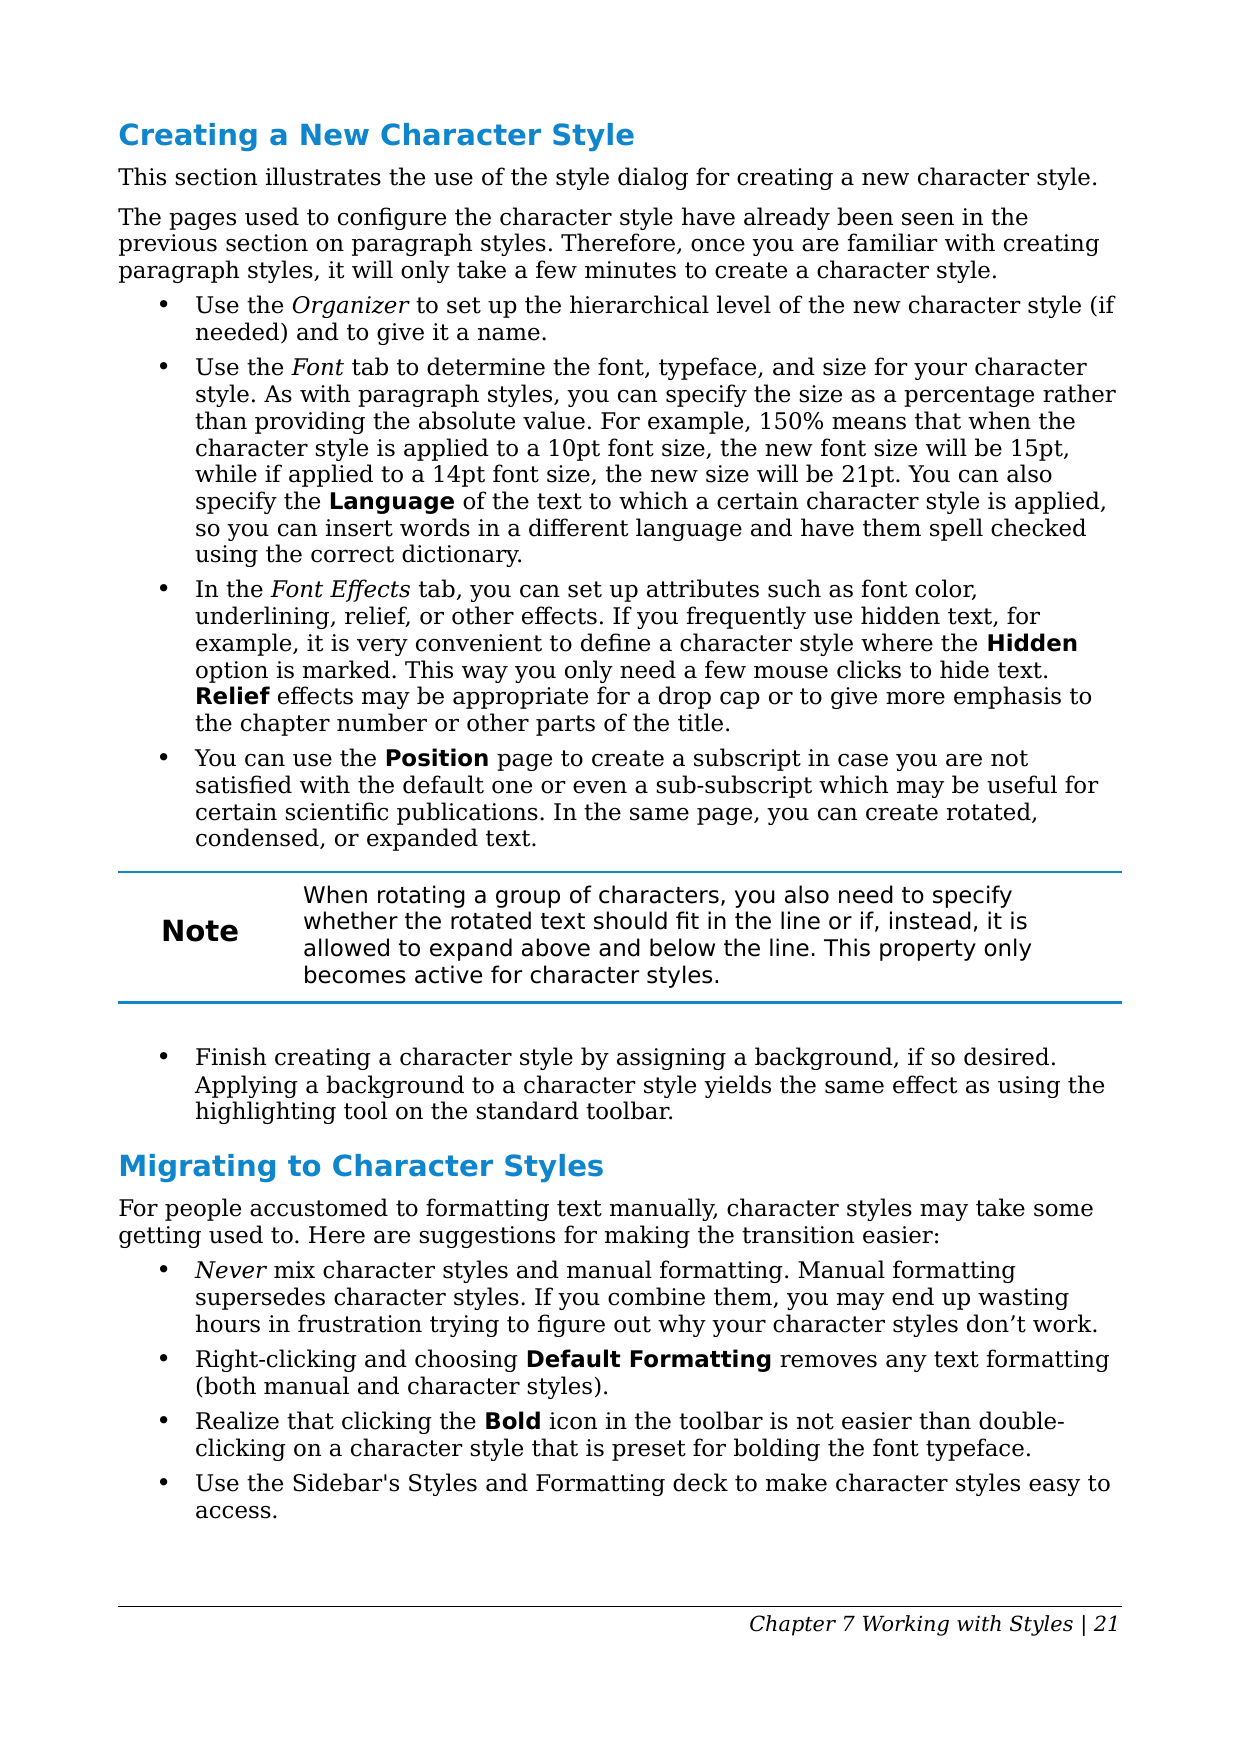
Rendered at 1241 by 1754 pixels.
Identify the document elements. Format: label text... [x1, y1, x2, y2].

list In the Font Effects tab, you can set up attributes such as font color, underlining, relief, or other effects. If you frequently use hidden text, for example, it is very convenient to define a character style where the Hidden option is marked. This way you only need a few mouse clicks to hide text. Relief effects may be appropriate for a drop cap or to give more emphasis to the chapter number or other parts of the title. [156, 574, 1122, 737]
list Use the Sidebar's Styles and Formatting deck to make character styles easy to access. [156, 1468, 1122, 1524]
list Realize that clicking the Bold icon in the toolbar is not easier than double-clicking on a character style that is preset for bolding the font typeface. [156, 1406, 1122, 1462]
subtitle Migrating to Character Styles [118, 1149, 1122, 1183]
list For people accustomed to formatting text manually, character styles may take some getting used to. Here are suggestions for making the transition easier: [118, 1196, 1122, 1249]
list Never mix character styles and manual formatting. Manual formatting supersedes character styles. If you combine them, you may end up wasting hours in frustration trying to figure out why your character styles don’t work. [156, 1255, 1122, 1338]
table_header When rotating a group of characters, you also need to specify whether the rotated text should fit in the line or if, instead, it is allowed to expand above and below the line. This property only becomes active for character styles. [281, 873, 1122, 1001]
list You can use the Position page to create a subscript in case you are not satisfied with the default one or even a sub-subscript which may be useful for certain scientific publications. In the same page, you can create rotated, condensed, or expanded text. [156, 743, 1122, 852]
list Use the Organizer to set up the hierarchical level of the new character style (if needed) and to give it a name. [156, 290, 1122, 346]
list Right-clicking and choosing Default Formatting removes any text formatting (both manual and character styles). [156, 1344, 1122, 1400]
list Finish creating a character style by assigning a background, if so desired. Applying a background to a character style yields the same effect as using the highlighting tool on the standard toolbar. [156, 1043, 1122, 1125]
text This section illustrates the use of the style dialog for creating a new character style. [118, 164, 1122, 191]
subtitle Creating a New Character Style [118, 118, 1122, 152]
table_header Note [118, 873, 281, 1001]
list Use the Font tab to determine the font, typeface, and size for your character style. As with paragraph styles, you can specify the size as a percentage rather than providing the absolute value. For example, 150% means that when the character style is applied to a 10pt font size, the new font size will be 15pt, while if applied to a 14pt font size, the new size will be 21pt. You can also specify the Language of the text to which a certain character style is applied, so you can insert words in a different language and have them spell checked using the correct dictionary. [156, 352, 1122, 568]
list The pages used to configure the character style have already been seen in the previous section on paragraph styles. Therefore, once you are familiar with creating paragraph styles, it will only take a few minutes to create a character style. [118, 204, 1122, 284]
